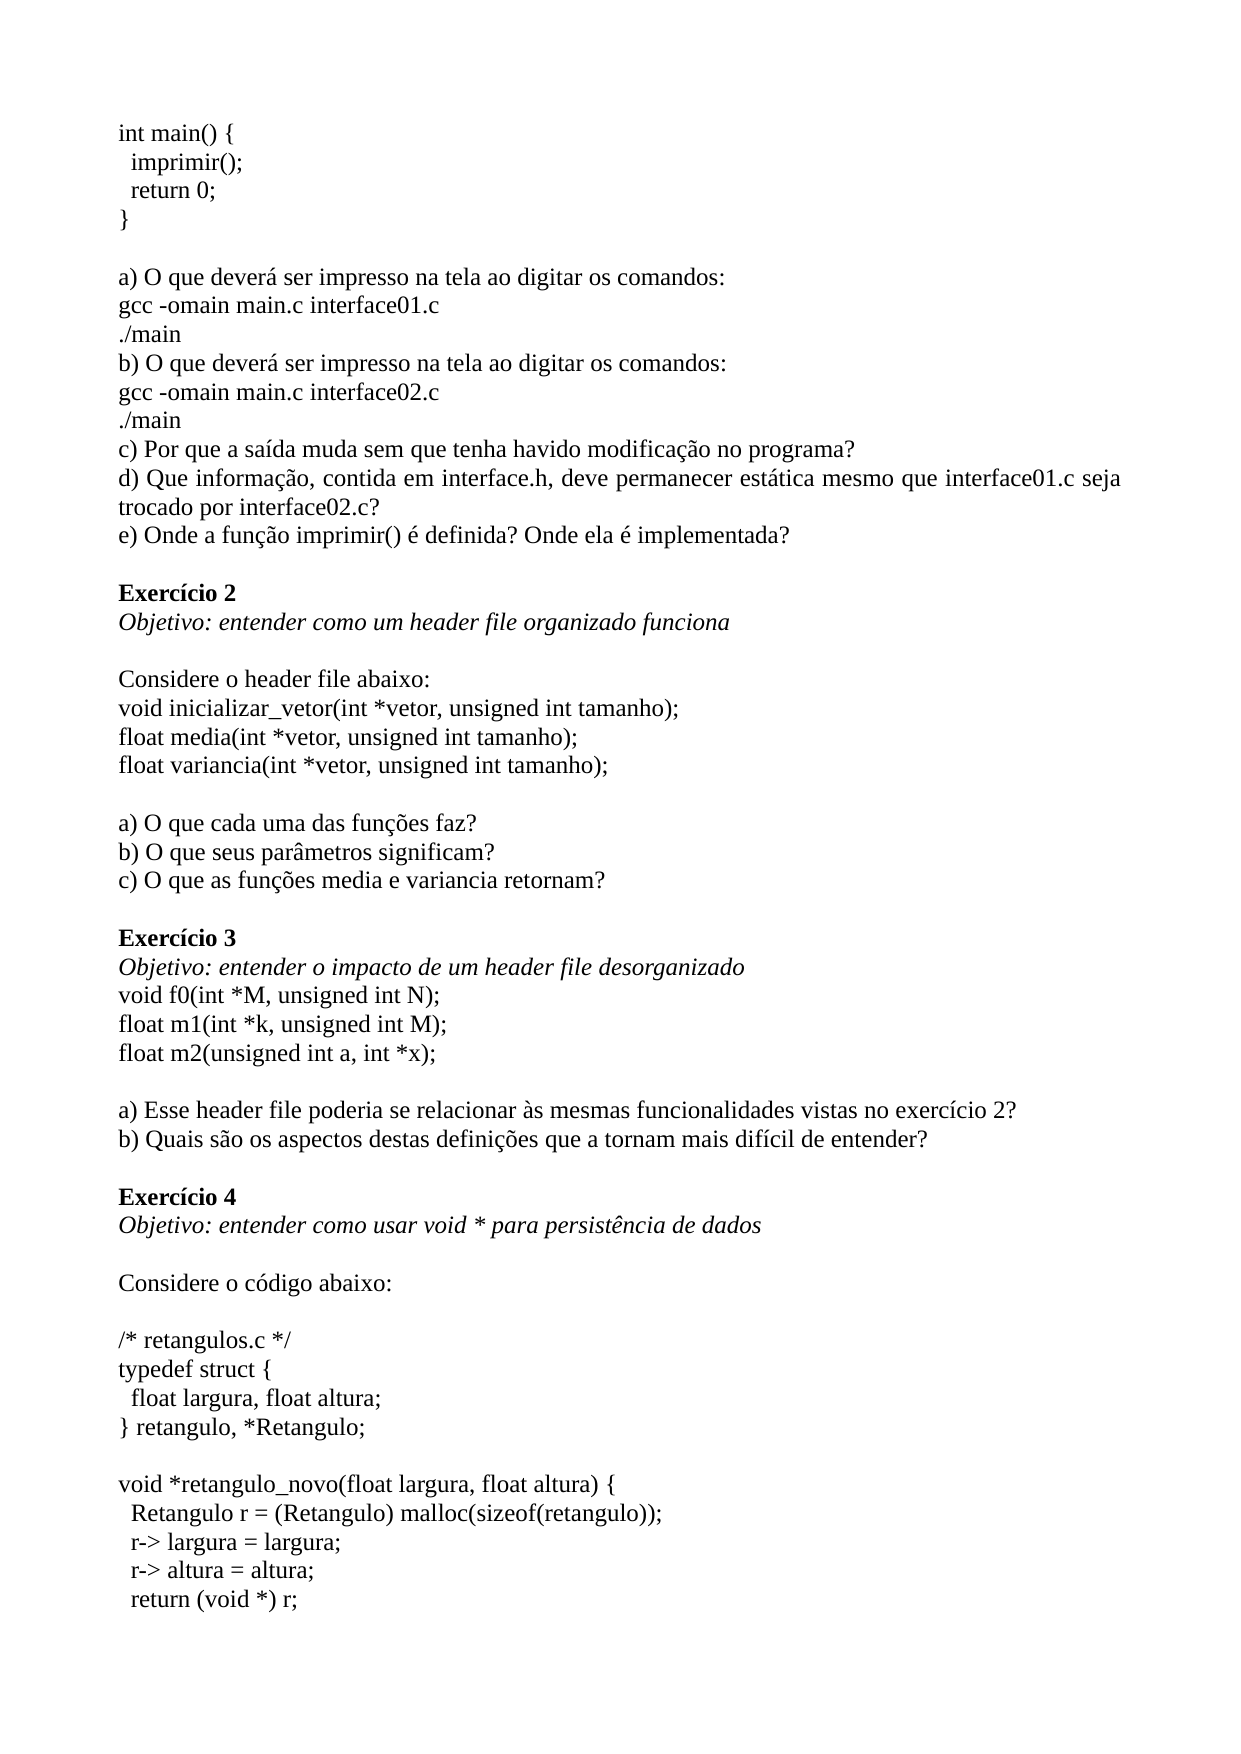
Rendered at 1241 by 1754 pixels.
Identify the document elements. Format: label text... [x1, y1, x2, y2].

text float m1(int *k, unsigned int M); [118, 1009, 1122, 1038]
text Exercício 2 [118, 578, 1122, 607]
text b) Quais são os aspectos destas definições que a tornam mais difícil de entender? [118, 1124, 1122, 1153]
text return (void *) r; [118, 1584, 1122, 1613]
text Objetivo: entender como usar void * para persistência de dados [118, 1211, 1122, 1239]
text float variancia(int *vetor, unsigned int tamanho); [118, 751, 1122, 779]
text c) Por que a saída muda sem que tenha havido modificação no programa? [118, 434, 1122, 463]
text Considere o código abaixo: [118, 1268, 1122, 1297]
text imprimir(); [118, 147, 1122, 176]
text a) Esse header file poderia se relacionar às mesmas funcionalidades vistas no exercício 2? [118, 1096, 1122, 1124]
text Objetivo: entender o impacto de um header file desorganizado [118, 952, 1122, 981]
text Exercício 4 [118, 1182, 1122, 1211]
text c) O que as funções media e variancia retornam? [118, 866, 1122, 894]
text typedef struct { [118, 1354, 1122, 1383]
text r-> largura = largura; [118, 1527, 1122, 1556]
text b) O que seus parâmetros significam? [118, 837, 1122, 866]
text void f0(int *M, unsigned int N); [118, 981, 1122, 1009]
text ./main [118, 406, 1122, 434]
text return 0; [118, 176, 1122, 204]
text void inicializar_vetor(int *vetor, unsigned int tamanho); [118, 693, 1122, 722]
text Considere o header file abaixo: [118, 664, 1122, 693]
text float m2(unsigned int a, int *x); [118, 1038, 1122, 1067]
text ./main [118, 319, 1122, 348]
text gcc -omain main.c interface02.c [118, 377, 1122, 406]
text } retangulo, *Retangulo; [118, 1412, 1122, 1441]
text gcc -omain main.c interface01.c [118, 291, 1122, 319]
text float media(int *vetor, unsigned int tamanho); [118, 722, 1122, 751]
text a) O que deverá ser impresso na tela ao digitar os comandos: [118, 262, 1122, 291]
text r-> altura = altura; [118, 1556, 1122, 1584]
text void *retangulo_novo(float largura, float altura) { [118, 1469, 1122, 1498]
text e) Onde a função imprimir() é definida? Onde ela é implementada? [118, 521, 1122, 549]
text Exercício 3 [118, 923, 1122, 952]
text float largura, float altura; [118, 1383, 1122, 1412]
text } [118, 204, 1122, 233]
text int main() { [118, 118, 1122, 147]
text d) Que informação, contida em interface.h, deve permanecer estática mesmo que interface01.c seja trocado por interface02.c? [118, 463, 1122, 521]
text /* retangulos.c */ [118, 1326, 1122, 1354]
text b) O que deverá ser impresso na tela ao digitar os comandos: [118, 348, 1122, 377]
text Objetivo: entender como um header file organizado funciona [118, 607, 1122, 636]
text Retangulo r = (Retangulo) malloc(sizeof(retangulo)); [118, 1498, 1122, 1527]
text a) O que cada uma das funções faz? [118, 808, 1122, 837]
